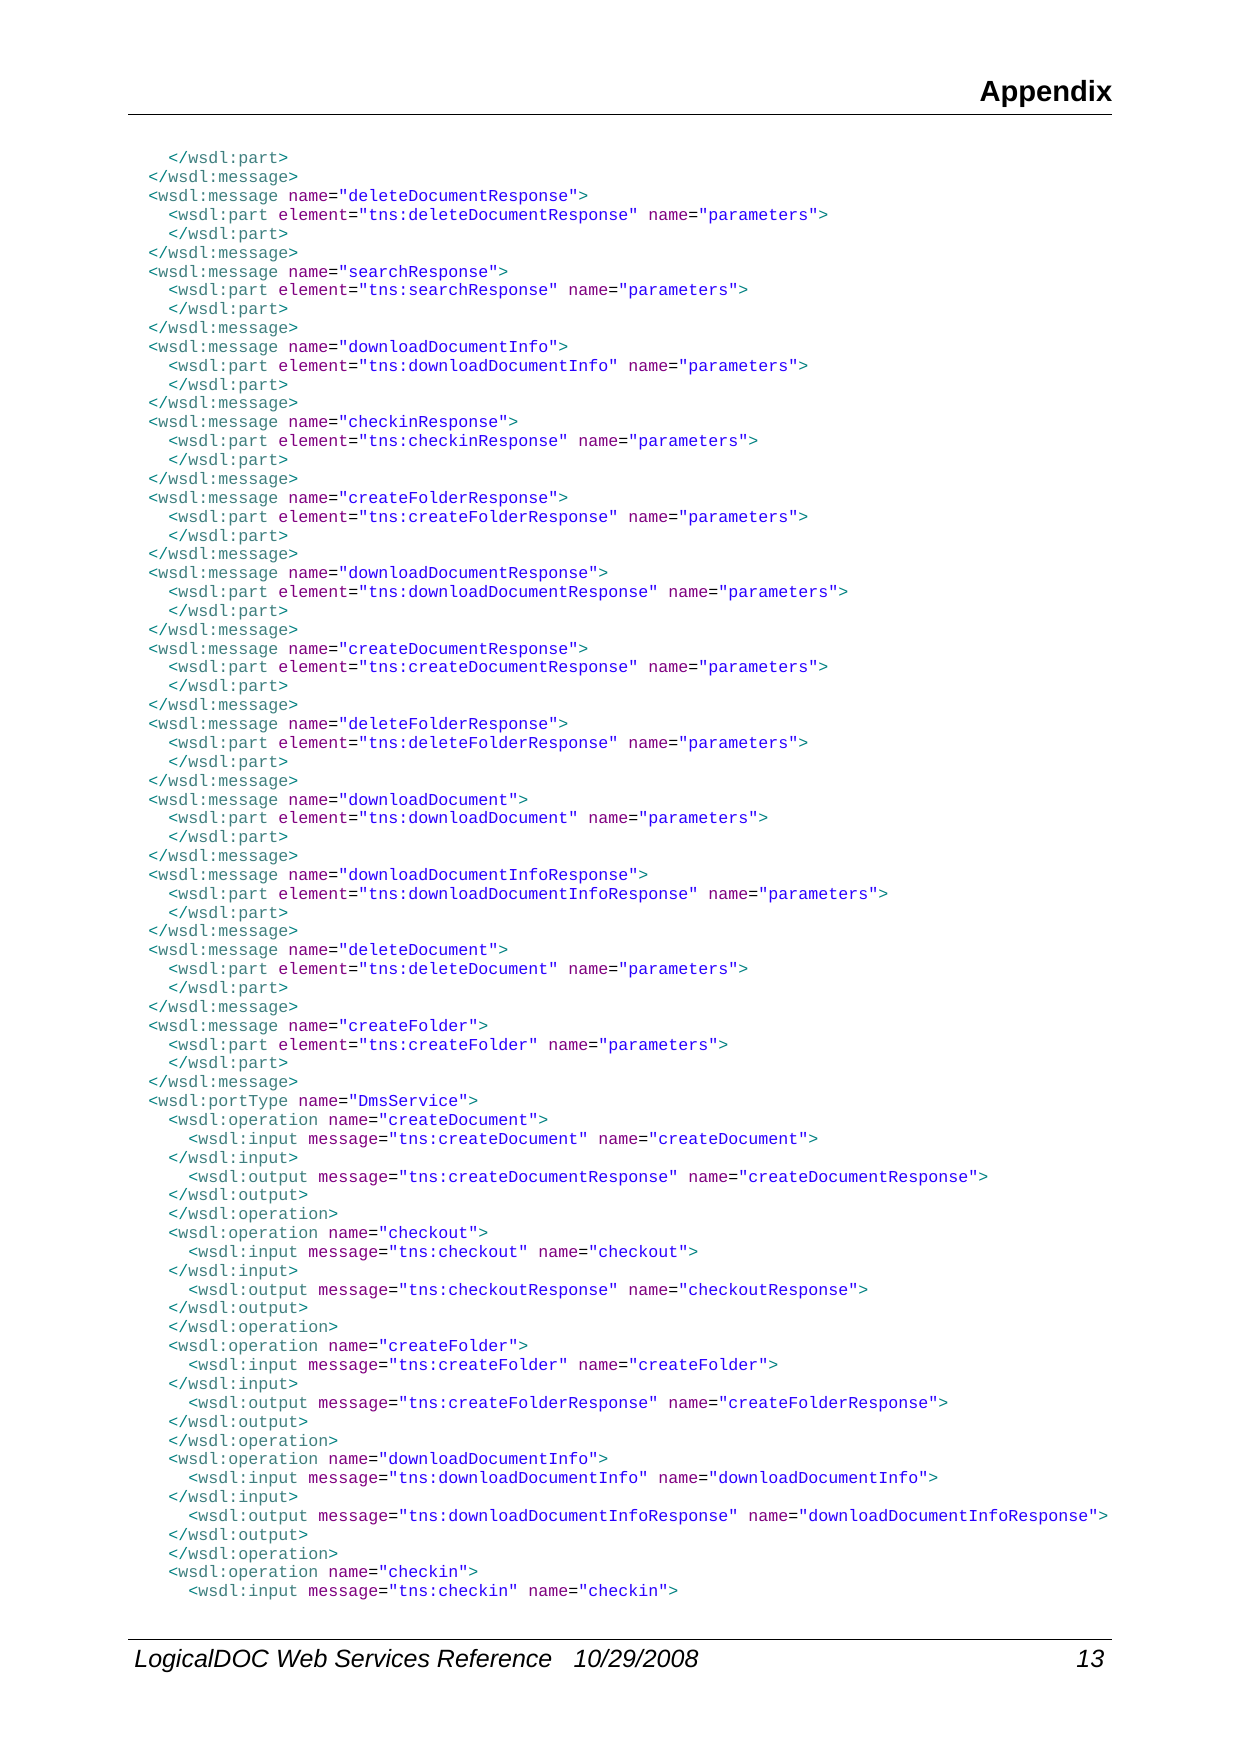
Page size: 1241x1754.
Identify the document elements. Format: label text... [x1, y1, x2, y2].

text </wsdl:input> [128, 1149, 1112, 1168]
text </wsdl:part> [128, 527, 1112, 546]
text <wsdl:part element="tns:deleteDocument" name="parameters"> [128, 961, 1112, 979]
text <wsdl:part element="tns:createFolderResponse" name="parameters"> [128, 508, 1112, 527]
text <wsdl:message name="searchResponse"> [128, 263, 1112, 282]
text <wsdl:input message="tns:checkin" name="checkin"> [128, 1583, 1112, 1602]
text <wsdl:portType name="DmsService"> [128, 1093, 1112, 1112]
text </wsdl:part> [128, 1055, 1112, 1074]
text </wsdl:part> [128, 225, 1112, 244]
text </wsdl:part> [128, 150, 1112, 169]
text <wsdl:message name="createFolderResponse"> [128, 489, 1112, 508]
text <wsdl:part element="tns:createDocumentResponse" name="parameters"> [128, 659, 1112, 678]
text <wsdl:output message="tns:createFolderResponse" name="createFolderResponse"> [128, 1394, 1112, 1413]
text </wsdl:output> [128, 1526, 1112, 1545]
text <wsdl:part element="tns:downloadDocumentInfo" name="parameters"> [128, 357, 1112, 376]
text </wsdl:input> [128, 1376, 1112, 1394]
text </wsdl:message> [128, 998, 1112, 1017]
text </wsdl:input> [128, 1489, 1112, 1507]
text </wsdl:part> [128, 753, 1112, 772]
text <wsdl:message name="createFolder"> [128, 1017, 1112, 1036]
text </wsdl:message> [128, 471, 1112, 489]
text </wsdl:message> [128, 697, 1112, 716]
text </wsdl:input> [128, 1262, 1112, 1281]
text </wsdl:message> [128, 395, 1112, 414]
text <wsdl:part element="tns:searchResponse" name="parameters"> [128, 282, 1112, 301]
text <wsdl:part element="tns:downloadDocument" name="parameters"> [128, 810, 1112, 829]
text <wsdl:part element="tns:downloadDocumentInfoResponse" name="parameters"> [128, 885, 1112, 904]
text <wsdl:message name="downloadDocumentResponse"> [128, 565, 1112, 584]
text </wsdl:message> [128, 244, 1112, 263]
text </wsdl:message> [128, 848, 1112, 866]
text <wsdl:operation name="checkin"> [128, 1564, 1112, 1583]
text </wsdl:output> [128, 1413, 1112, 1432]
text <wsdl:input message="tns:createFolder" name="createFolder"> [128, 1357, 1112, 1376]
text </wsdl:output> [128, 1187, 1112, 1206]
text </wsdl:part> [128, 979, 1112, 998]
text <wsdl:message name="deleteDocument"> [128, 942, 1112, 961]
text <wsdl:message name="downloadDocumentInfoResponse"> [128, 866, 1112, 885]
text <wsdl:input message="tns:downloadDocumentInfo" name="downloadDocumentInfo"> [128, 1470, 1112, 1489]
text </wsdl:message> [128, 621, 1112, 640]
text </wsdl:part> [128, 301, 1112, 320]
text <wsdl:part element="tns:deleteFolderResponse" name="parameters"> [128, 734, 1112, 753]
text <wsdl:message name="downloadDocument"> [128, 791, 1112, 810]
text </wsdl:part> [128, 376, 1112, 395]
text </wsdl:message> [128, 169, 1112, 188]
text <wsdl:output message="tns:downloadDocumentInfoResponse" name="downloadDocumentInfoResponse"> [128, 1507, 1112, 1526]
text </wsdl:part> [128, 678, 1112, 697]
text </wsdl:message> [128, 546, 1112, 565]
text <wsdl:operation name="downloadDocumentInfo"> [128, 1451, 1112, 1470]
text </wsdl:operation> [128, 1432, 1112, 1451]
text <wsdl:message name="downloadDocumentInfo"> [128, 338, 1112, 357]
text <wsdl:message name="deleteFolderResponse"> [128, 716, 1112, 734]
text <wsdl:operation name="createFolder"> [128, 1338, 1112, 1357]
text </wsdl:part> [128, 904, 1112, 923]
text <wsdl:message name="deleteDocumentResponse"> [128, 188, 1112, 207]
text </wsdl:operation> [128, 1545, 1112, 1564]
text <wsdl:operation name="createDocument"> [128, 1112, 1112, 1130]
text <wsdl:operation name="checkout"> [128, 1225, 1112, 1243]
text </wsdl:message> [128, 772, 1112, 791]
text </wsdl:message> [128, 923, 1112, 942]
text <wsdl:message name="createDocumentResponse"> [128, 640, 1112, 659]
text <wsdl:part element="tns:checkinResponse" name="parameters"> [128, 433, 1112, 452]
text </wsdl:part> [128, 452, 1112, 471]
text </wsdl:part> [128, 829, 1112, 848]
text </wsdl:part> [128, 602, 1112, 621]
text <wsdl:message name="checkinResponse"> [128, 414, 1112, 433]
text <wsdl:part element="tns:deleteDocumentResponse" name="parameters"> [128, 207, 1112, 225]
text <wsdl:output message="tns:createDocumentResponse" name="createDocumentResponse"> [128, 1168, 1112, 1187]
text <wsdl:input message="tns:checkout" name="checkout"> [128, 1243, 1112, 1262]
text <wsdl:output message="tns:checkoutResponse" name="checkoutResponse"> [128, 1281, 1112, 1300]
text <wsdl:part element="tns:downloadDocumentResponse" name="parameters"> [128, 584, 1112, 602]
text </wsdl:message> [128, 320, 1112, 338]
text <wsdl:input message="tns:createDocument" name="createDocument"> [128, 1130, 1112, 1149]
text </wsdl:message> [128, 1074, 1112, 1093]
text </wsdl:output> [128, 1300, 1112, 1319]
text <wsdl:part element="tns:createFolder" name="parameters"> [128, 1036, 1112, 1055]
text </wsdl:operation> [128, 1319, 1112, 1338]
text </wsdl:operation> [128, 1206, 1112, 1225]
